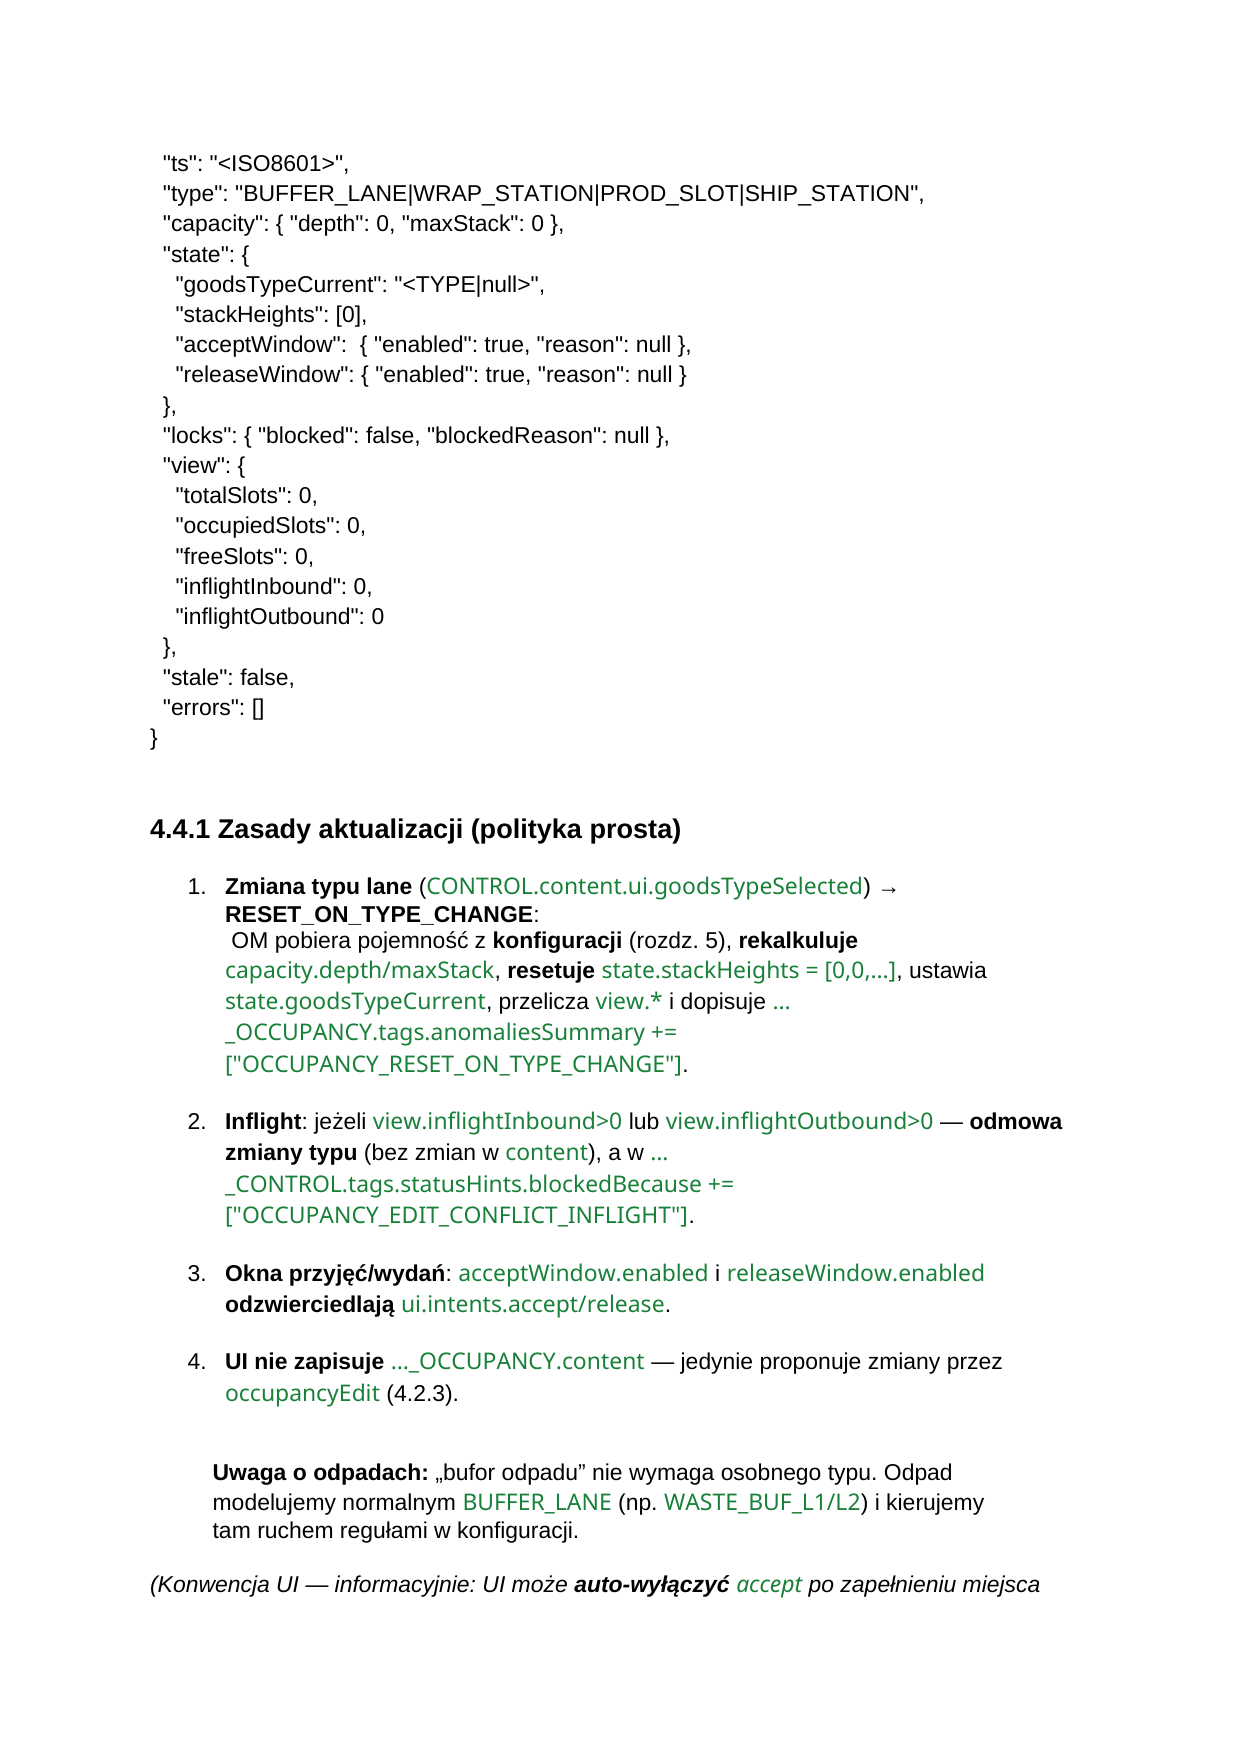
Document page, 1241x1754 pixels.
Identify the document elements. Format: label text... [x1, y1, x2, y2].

text "ts": "<ISO8601>", [150, 150, 1090, 176]
list Zmiana typu lane (CONTROL.content.ui.goodsTypeSelected) → RESET_ON_TYPE_CHANGE: OM pobiera pojemność z konfiguracji (rozdz. 5), rekalkuluje capacity.depth/maxStack, resetuje state.stackHeights = [0,0,…], ustawia state.goodsTypeCurrent, przelicza view.* i dopisuje …_OCCUPANCY.tags.anomaliesSummary += ["OCCUPANCY_RESET_ON_TYPE_CHANGE"]. [187, 870, 1090, 1105]
text "freeSlots": 0, [150, 543, 1090, 569]
text "goodsTypeCurrent": "<TYPE|null>", [150, 271, 1090, 297]
text "errors": [] [150, 694, 1090, 720]
list UI nie zapisuje …_OCCUPANCY.content — jedynie proponuje zmiany przez occupancyEdit (4.2.3). [187, 1345, 1090, 1434]
text }, [150, 392, 1090, 418]
text "inflightOutbound": 0 [150, 603, 1090, 629]
list Okna przyjęć/wydań: acceptWindow.enabled i releaseWindow.enabled odzwierciedlają ui.intents.accept/release. [187, 1256, 1090, 1345]
text "stale": false, [150, 663, 1090, 690]
text "capacity": { "depth": 0, "maxStack": 0 }, [150, 210, 1090, 237]
list Inflight: jeżeli view.inflightInbound>0 lub view.inflightOutbound>0 — odmowa zmiany typu (bez zmian w content), a w …_CONTROL.tags.statusHints.blockedBecause += ["OCCUPANCY_EDIT_CONFLICT_INFLIGHT"]. [187, 1105, 1090, 1256]
text "stackHeights": [0], [150, 301, 1090, 327]
text (Konwencja UI — informacyjnie: UI może auto-wyłączyć accept po zapełnieniu miejsca [150, 1568, 1090, 1599]
subtitle 4.4.1 Zasady aktualizacji (polityka prosta) [150, 813, 1090, 845]
text "inflightInbound": 0, [150, 573, 1090, 599]
text Uwaga o odpadach: „bufor odpadu” nie wymaga osobnego typu. Odpad modelujemy normalnym BUFFER_LANE (np. WASTE_BUF_L1/L2) i kierujemy tam ruchem regułami w konfiguracji. [212, 1459, 1028, 1543]
text "releaseWindow": { "enabled": true, "reason": null } [150, 361, 1090, 388]
text "view": { [150, 452, 1090, 478]
text "totalSlots": 0, [150, 482, 1090, 509]
text "type": "BUFFER_LANE|WRAP_STATION|PROD_SLOT|SHIP_STATION", [150, 180, 1090, 207]
text "acceptWindow": { "enabled": true, "reason": null }, [150, 331, 1090, 358]
text }, [150, 633, 1090, 660]
text "occupiedSlots": 0, [150, 512, 1090, 539]
text "state": { [150, 241, 1090, 267]
text "locks": { "blocked": false, "blockedReason": null }, [150, 422, 1090, 448]
text } [150, 724, 1090, 750]
